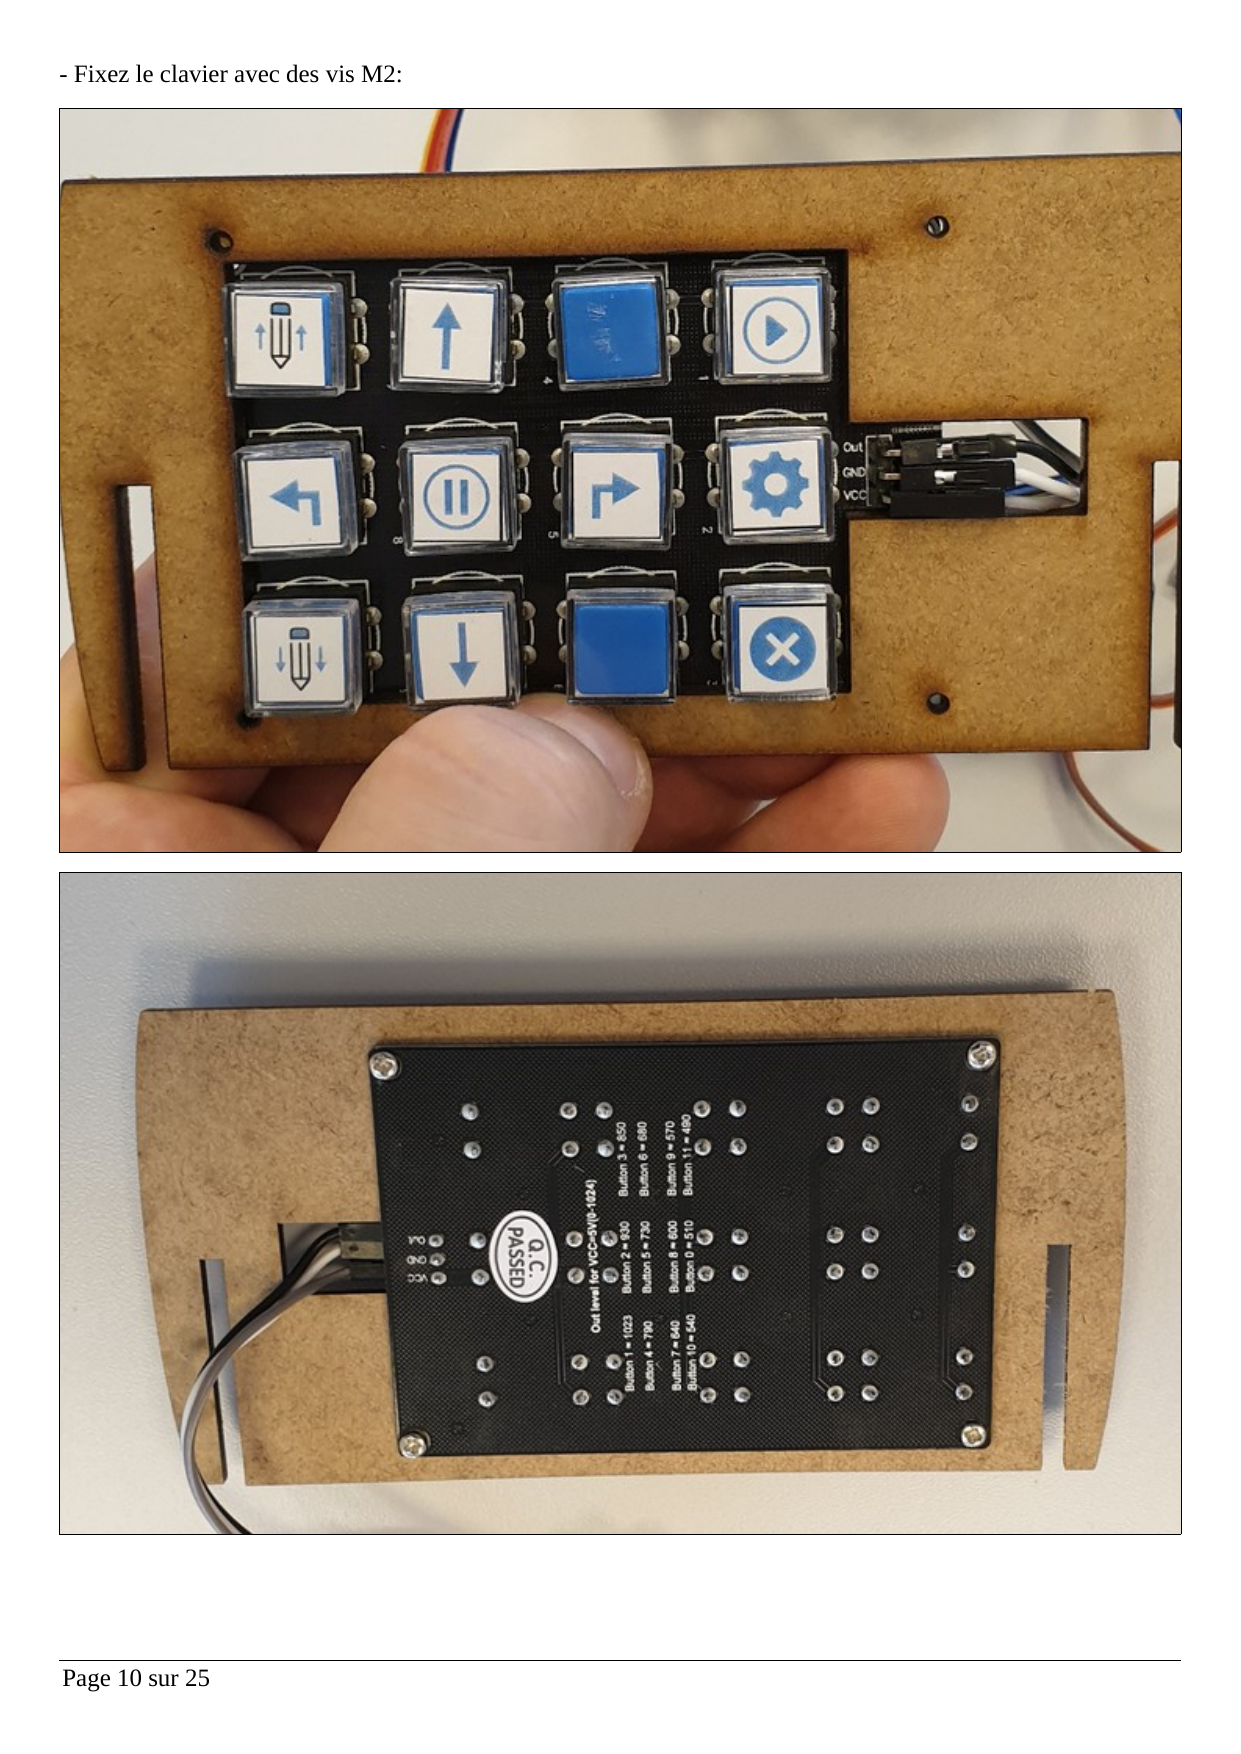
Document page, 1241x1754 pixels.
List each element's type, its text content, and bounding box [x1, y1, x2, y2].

picture [60, 109, 1181, 852]
text - Fixez le clavier avec des vis M2: [59, 59, 1181, 88]
picture [60, 873, 1181, 1534]
